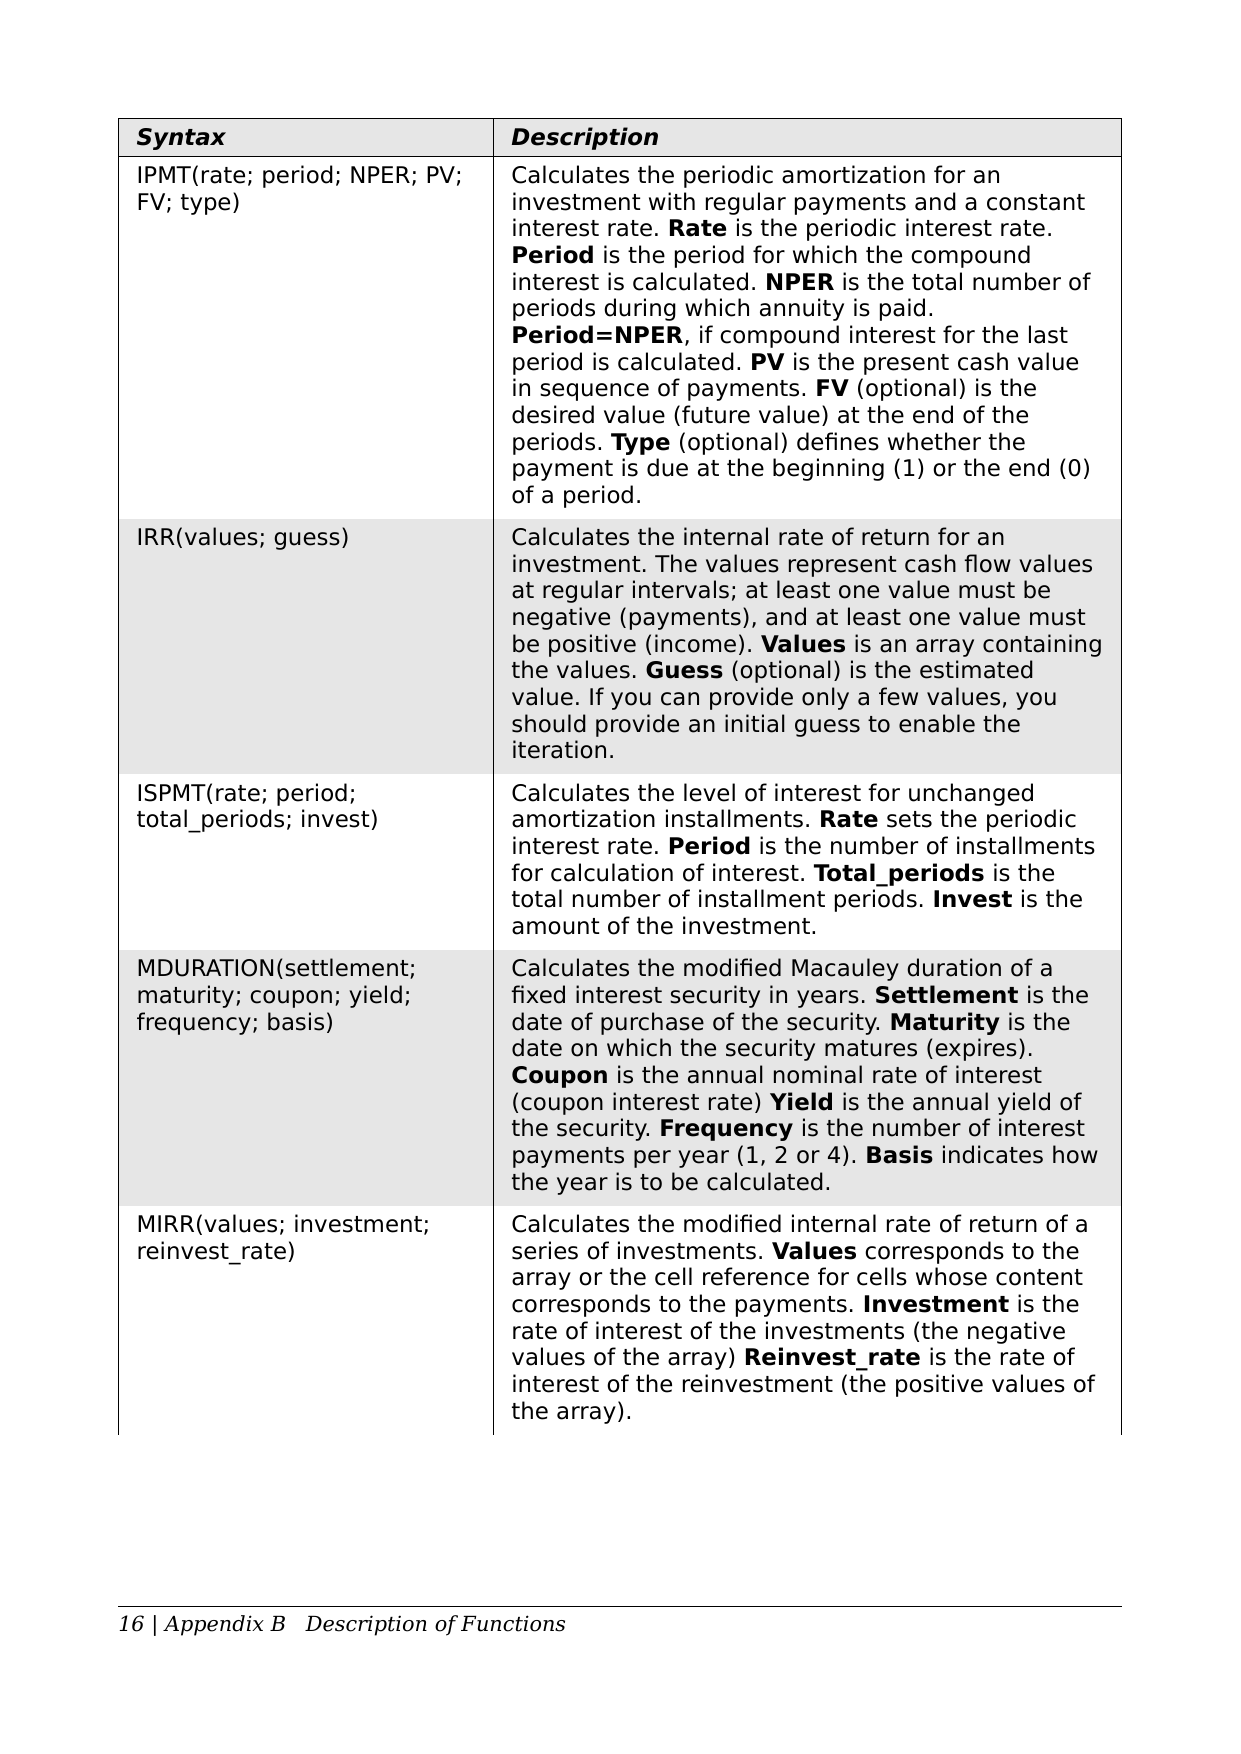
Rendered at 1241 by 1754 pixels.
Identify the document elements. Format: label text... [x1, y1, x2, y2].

table_cell Calculates the modified Macauley duration of a fixed interest security in years. Settlement is the date of purchase of the security. Maturity is the date on which the security matures (expires). Coupon is the annual nominal rate of interest (coupon interest rate) Yield is the annual yield of the security. Frequency is the number of interest payments per year (1, 2 or 4). Basis indicates how the year is to be calculated. [494, 950, 1121, 1206]
table_header Syntax [119, 119, 493, 156]
table_cell ISPMT(rate; period; total_periods; invest) [119, 774, 493, 950]
table_cell Calculates the internal rate of return for an investment. The values represent cash flow values at regular intervals; at least one value must be negative (payments), and at least one value must be positive (income). Values is an array containing the values. Guess (optional) is the estimated value. If you can provide only a few values, you should provide an initial guess to enable the iteration. [494, 519, 1121, 774]
table_cell Calculates the periodic amortization for an investment with regular payments and a constant interest rate. Rate is the periodic interest rate. Period is the period for which the compound interest is calculated. NPER is the total number of periods during which annuity is paid. Period=NPER, if compound interest for the last period is calculated. PV is the present cash value in sequence of payments. FV (optional) is the desired value (future value) at the end of the periods. Type (optional) defines whether the payment is due at the beginning (1) or the end (0) of a period. [494, 157, 1121, 519]
table_cell IRR(values; guess) [119, 519, 493, 774]
table_cell Calculates the modified internal rate of return of a series of investments. Values corresponds to the array or the cell reference for cells whose content corresponds to the payments. Investment is the rate of interest of the investments (the negative values of the array) Reinvest_rate is the rate of interest of the reinvestment (the positive values of the array). [494, 1206, 1121, 1434]
table_cell IPMT(rate; period; NPER; PV; FV; type) [119, 157, 493, 519]
table_cell MIRR(values; investment; reinvest_rate) [119, 1206, 493, 1434]
table_cell Calculates the level of interest for unchanged amortization installments. Rate sets the periodic interest rate. Period is the number of installments for calculation of interest. Total_periods is the total number of installment periods. Invest is the amount of the investment. [494, 774, 1121, 950]
table_header Description [494, 119, 1121, 156]
table_cell MDURATION(settlement; maturity; coupon; yield; frequency; basis) [119, 950, 493, 1206]
